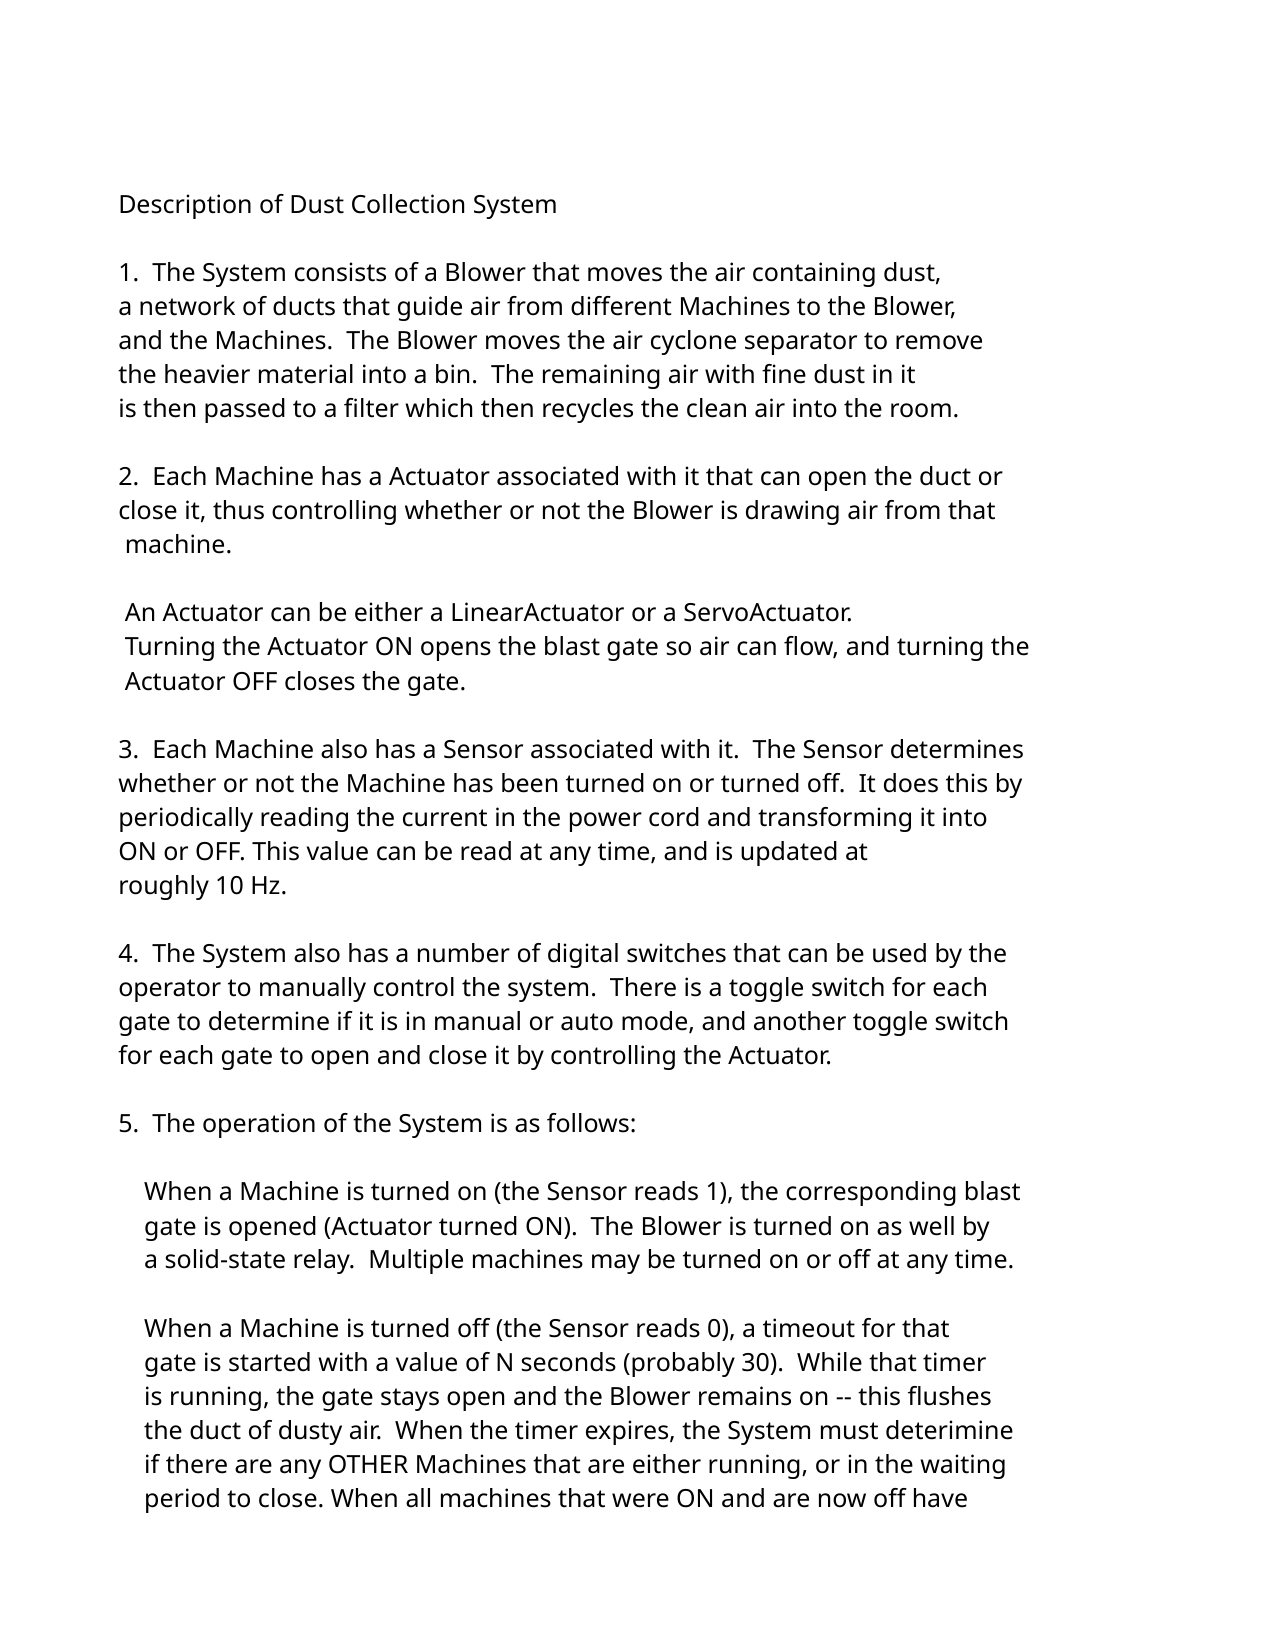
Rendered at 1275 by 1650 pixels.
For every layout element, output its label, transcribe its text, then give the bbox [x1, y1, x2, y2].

text gate to determine if it is in manual or auto mode, and another toggle switch [118, 1004, 1157, 1038]
text and the Machines. The Blower moves the air cyclone separator to remove [118, 322, 1157, 357]
text periodically reading the current in the power cord and transforming it into [118, 799, 1157, 833]
text gate is started with a value of N seconds (probably 30). While that timer [118, 1344, 1157, 1378]
text period to close. When all machines that were ON and are now off have [118, 1481, 1157, 1515]
text 2. Each Machine has a Actuator associated with it that can open the duct or [118, 459, 1157, 493]
text the duct of dusty air. When the timer expires, the System must deterimine [118, 1412, 1157, 1447]
text Actuator OFF closes the gate. [118, 663, 1157, 697]
text 3. Each Machine also has a Sensor associated with it. The Sensor determines [118, 731, 1157, 765]
text When a Machine is turned on (the Sensor reads 1), the corresponding blast [118, 1174, 1157, 1208]
text for each gate to open and close it by controlling the Actuator. [118, 1038, 1157, 1072]
text Turning the Actuator ON opens the blast gate so air can flow, and turning the [118, 629, 1157, 663]
text 1. The System consists of a Blower that moves the air containing dust, [118, 254, 1157, 288]
text When a Machine is turned off (the Sensor reads 0), a timeout for that [118, 1310, 1157, 1344]
text close it, thus controlling whether or not the Blower is drawing air from that [118, 493, 1157, 527]
text the heavier material into a bin. The remaining air with fine dust in it [118, 357, 1157, 391]
text 4. The System also has a number of digital switches that can be used by the [118, 936, 1157, 970]
text roughly 10 Hz. [118, 867, 1157, 902]
text if there are any OTHER Machines that are either running, or in the waiting [118, 1447, 1157, 1481]
text a solid-state relay. Multiple machines may be turned on or off at any time. [118, 1242, 1157, 1276]
text gate is opened (Actuator turned ON). The Blower is turned on as well by [118, 1208, 1157, 1242]
text whether or not the Machine has been turned on or turned off. It does this by [118, 765, 1157, 799]
text a network of ducts that guide air from different Machines to the Blower, [118, 288, 1157, 322]
text machine. [118, 527, 1157, 561]
text is running, the gate stays open and the Blower remains on -- this flushes [118, 1378, 1157, 1412]
text An Actuator can be either a LinearActuator or a ServoActuator. [118, 595, 1157, 629]
text ON or OFF. This value can be read at any time, and is updated at [118, 833, 1157, 867]
text Description of Dust Collection System [118, 186, 1157, 220]
text 5. The operation of the System is as follows: [118, 1106, 1157, 1140]
text operator to manually control the system. There is a toggle switch for each [118, 970, 1157, 1004]
text is then passed to a filter which then recycles the clean air into the room. [118, 391, 1157, 425]
